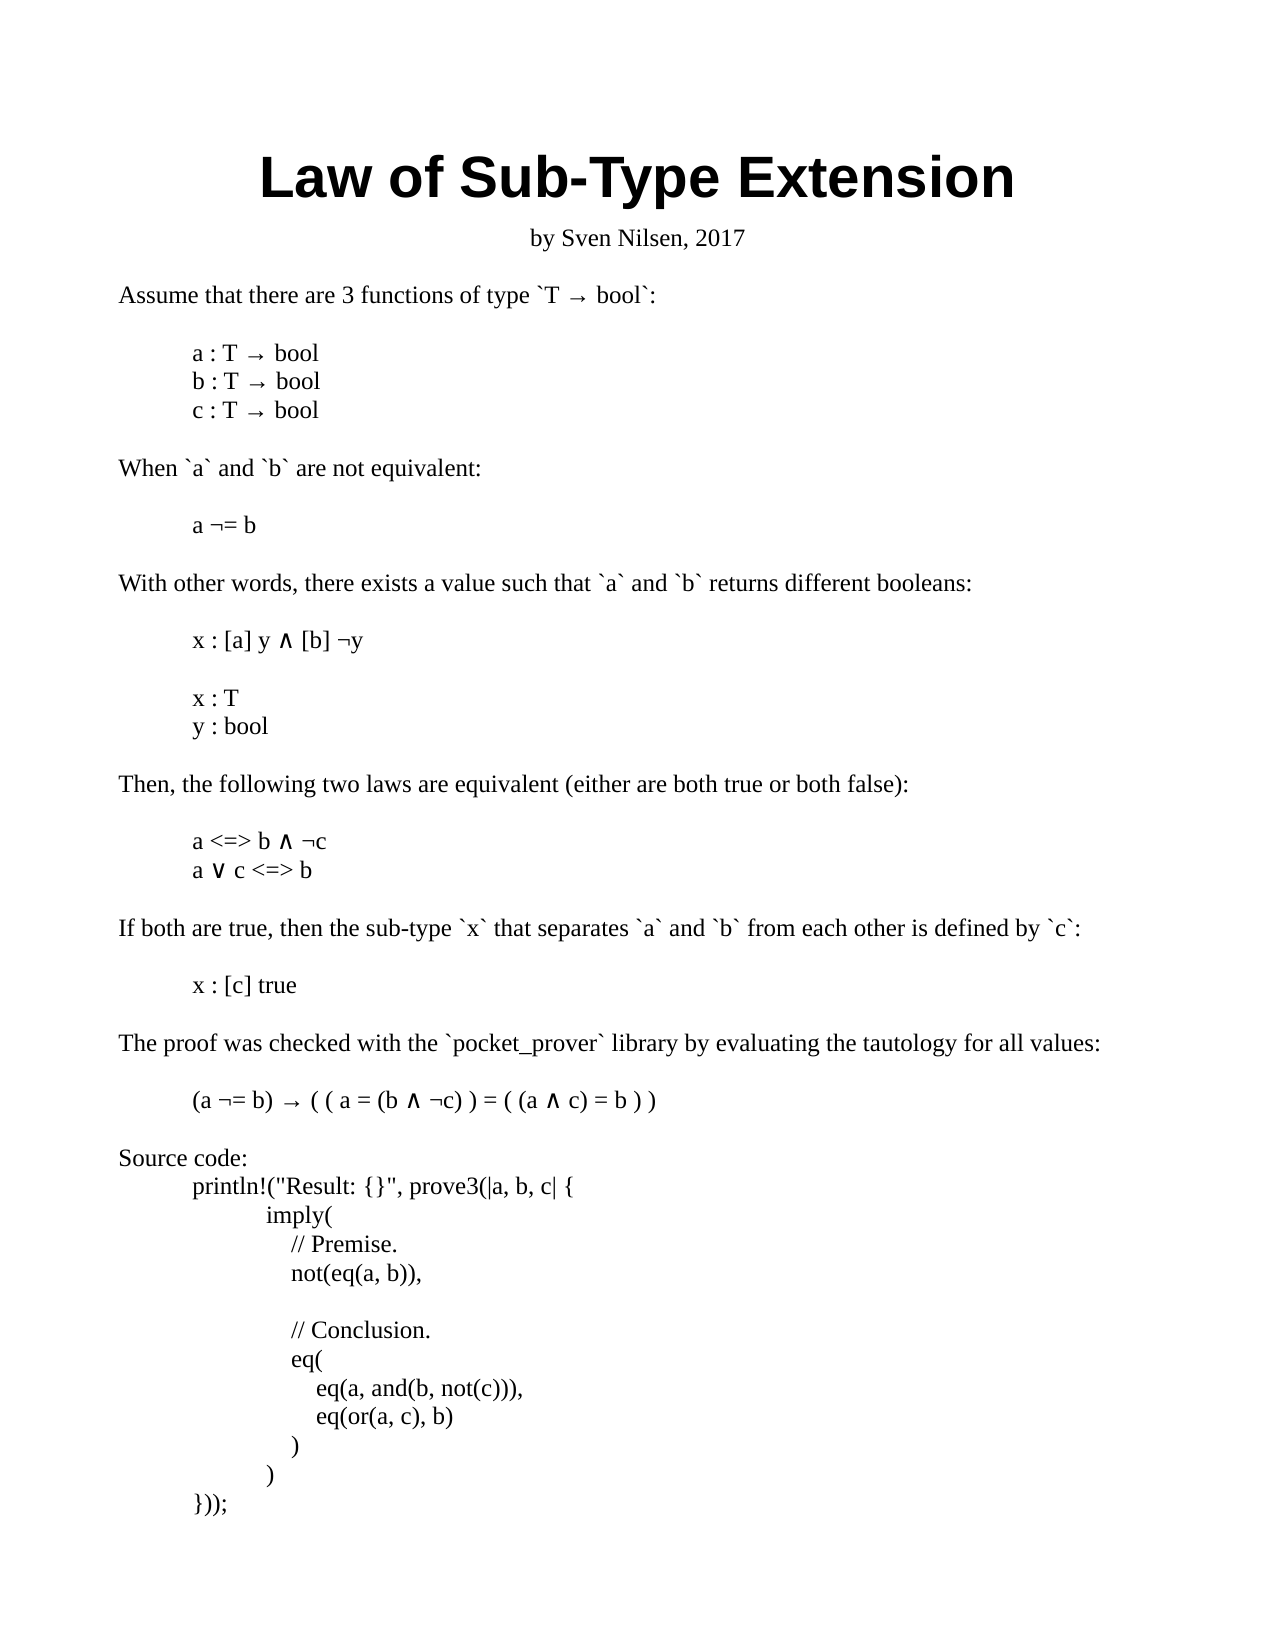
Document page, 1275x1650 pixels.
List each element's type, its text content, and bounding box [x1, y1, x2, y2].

text println!("Result: {}", prove3(|a, b, c| { [118, 1171, 1157, 1200]
text x : [c] true [118, 970, 1157, 999]
text eq(or(a, c), b) [118, 1401, 1157, 1430]
text b : T → bool [118, 366, 1157, 395]
text // Conclusion. [118, 1315, 1157, 1344]
text c : T → bool [118, 395, 1157, 424]
text x : [a] y ∧ [b] ¬y [118, 625, 1157, 654]
text by Sven Nilsen, 2017 [118, 223, 1157, 251]
text The proof was checked with the `pocket_prover` library by evaluating the tautology for all values: [118, 1028, 1157, 1056]
text Assume that there are 3 functions of type `T → bool`: [118, 280, 1157, 309]
text Then, the following two laws are equivalent (either are both true or both false): [118, 769, 1157, 798]
text (a ¬= b) → ( ( a = (b ∧ ¬c) ) = ( (a ∧ c) = b ) ) [118, 1085, 1157, 1114]
text a : T → bool [118, 338, 1157, 366]
text not(eq(a, b)), [118, 1258, 1157, 1286]
text })); [118, 1488, 1157, 1516]
text ) [118, 1430, 1157, 1459]
text eq(a, and(b, not(c))), [118, 1373, 1157, 1401]
text a ∨ c <=> b [118, 855, 1157, 884]
title Law of Sub-Type Extension [118, 143, 1157, 210]
text // Premise. [118, 1229, 1157, 1258]
text Source code: [118, 1143, 1157, 1171]
text x : T [118, 683, 1157, 711]
text eq( [118, 1344, 1157, 1373]
text ) [118, 1459, 1157, 1488]
text y : bool [118, 711, 1157, 740]
text imply( [118, 1200, 1157, 1229]
text a ¬= b [118, 510, 1157, 539]
text a <=> b ∧ ¬c [118, 826, 1157, 855]
text With other words, there exists a value such that `a` and `b` returns different booleans: [118, 568, 1157, 596]
text If both are true, then the sub-type `x` that separates `a` and `b` from each other is defined by `c`: [118, 913, 1157, 941]
text When `a` and `b` are not equivalent: [118, 453, 1157, 481]
